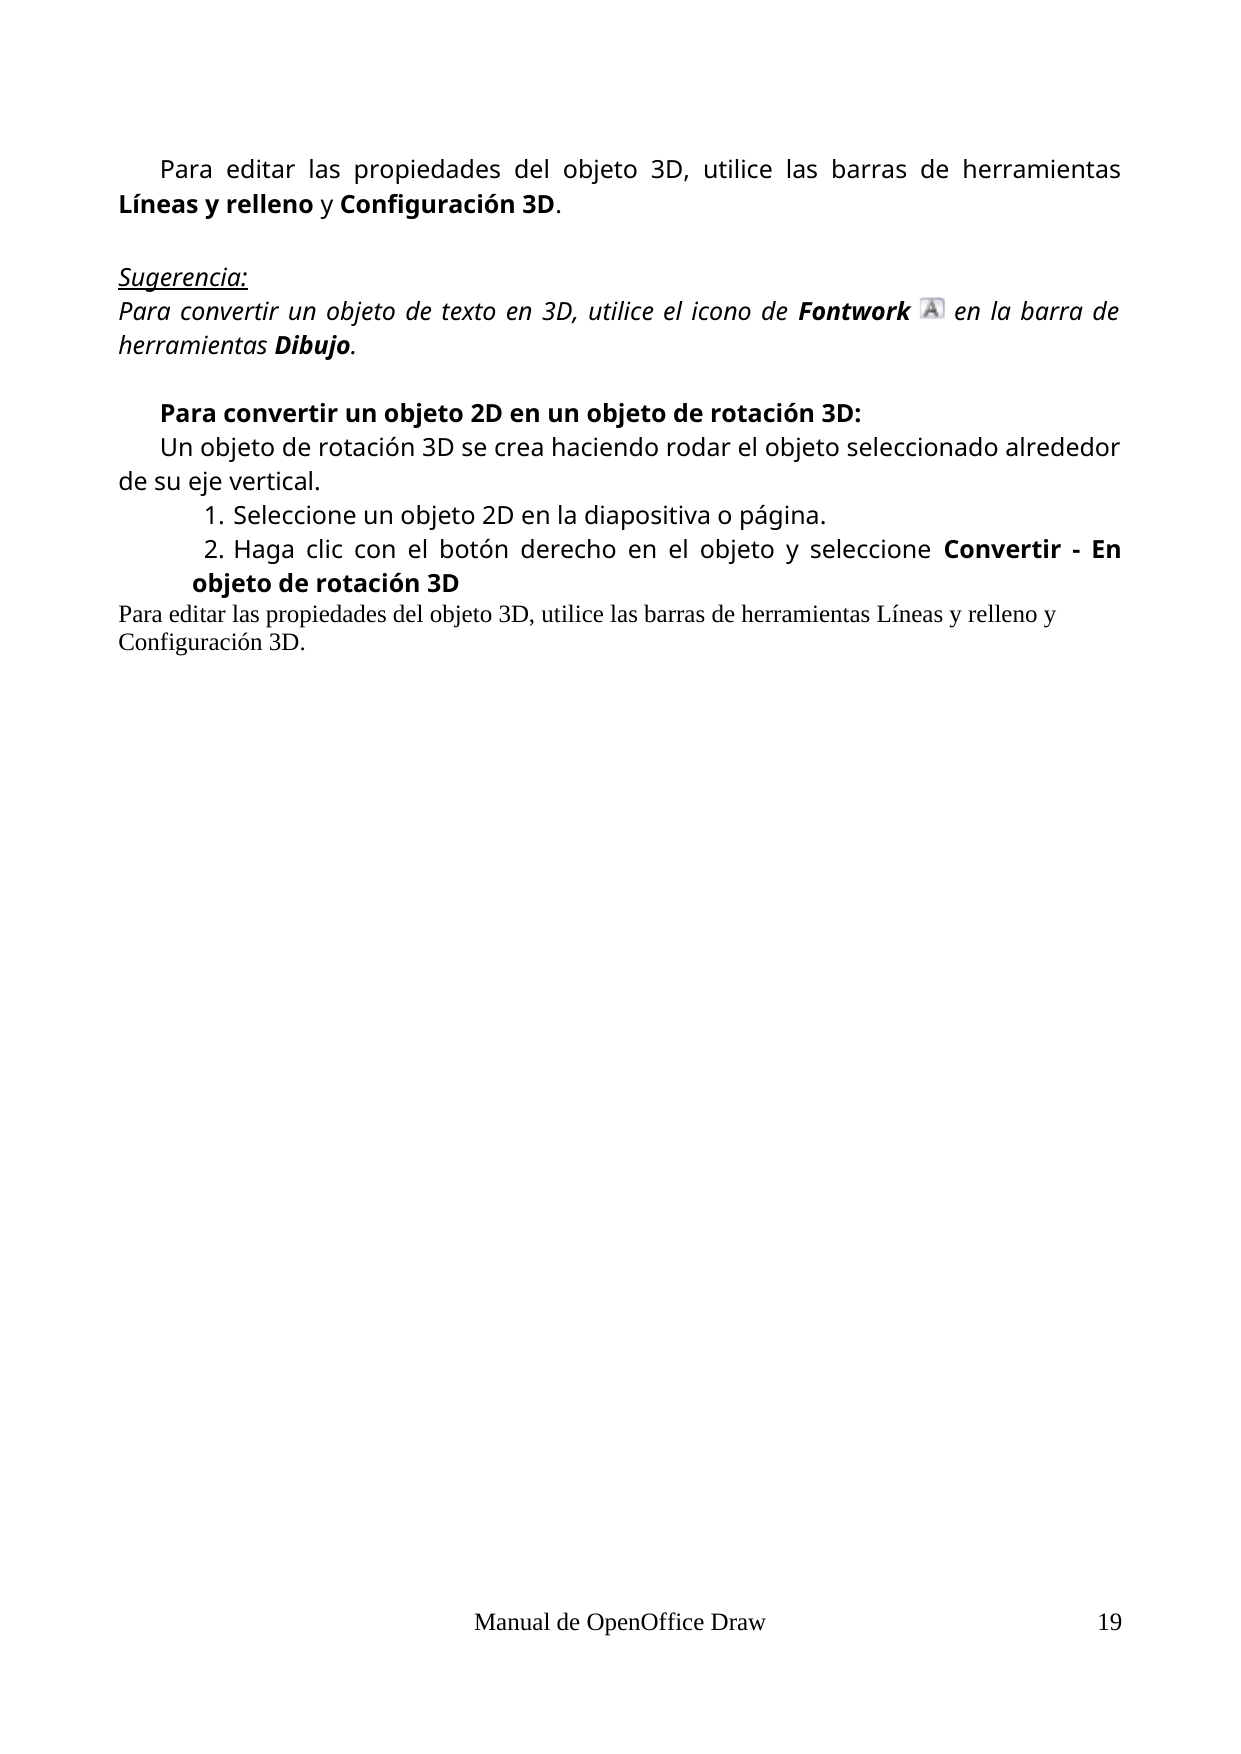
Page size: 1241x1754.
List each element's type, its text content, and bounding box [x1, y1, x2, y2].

list Haga clic con el botón derecho en el objeto y seleccione Convertir - En objeto de rotación 3D [162, 532, 1122, 600]
text Sugerencia: [118, 259, 1122, 293]
picture [919, 295, 945, 321]
text Para convertir un objeto 2D en un objeto de rotación 3D: [118, 396, 1122, 430]
text Para convertir un objeto de texto en 3D, utilice el icono de Fontwork en la barra de herramientas Dibujo. [118, 293, 1122, 362]
text Un objeto de rotación 3D se crea haciendo rodar el objeto seleccionado alrededor de su eje vertical. [118, 430, 1122, 498]
list Seleccione un objeto 2D en la diapositiva o página. [162, 498, 1122, 532]
text Para editar las propiedades del objeto 3D, utilice las barras de herramientas Líneas y relleno y Configuración 3D. [118, 152, 1122, 220]
text Para editar las propiedades del objeto 3D, utilice las barras de herramientas Líneas y relleno y Configuración 3D. [118, 600, 1121, 656]
